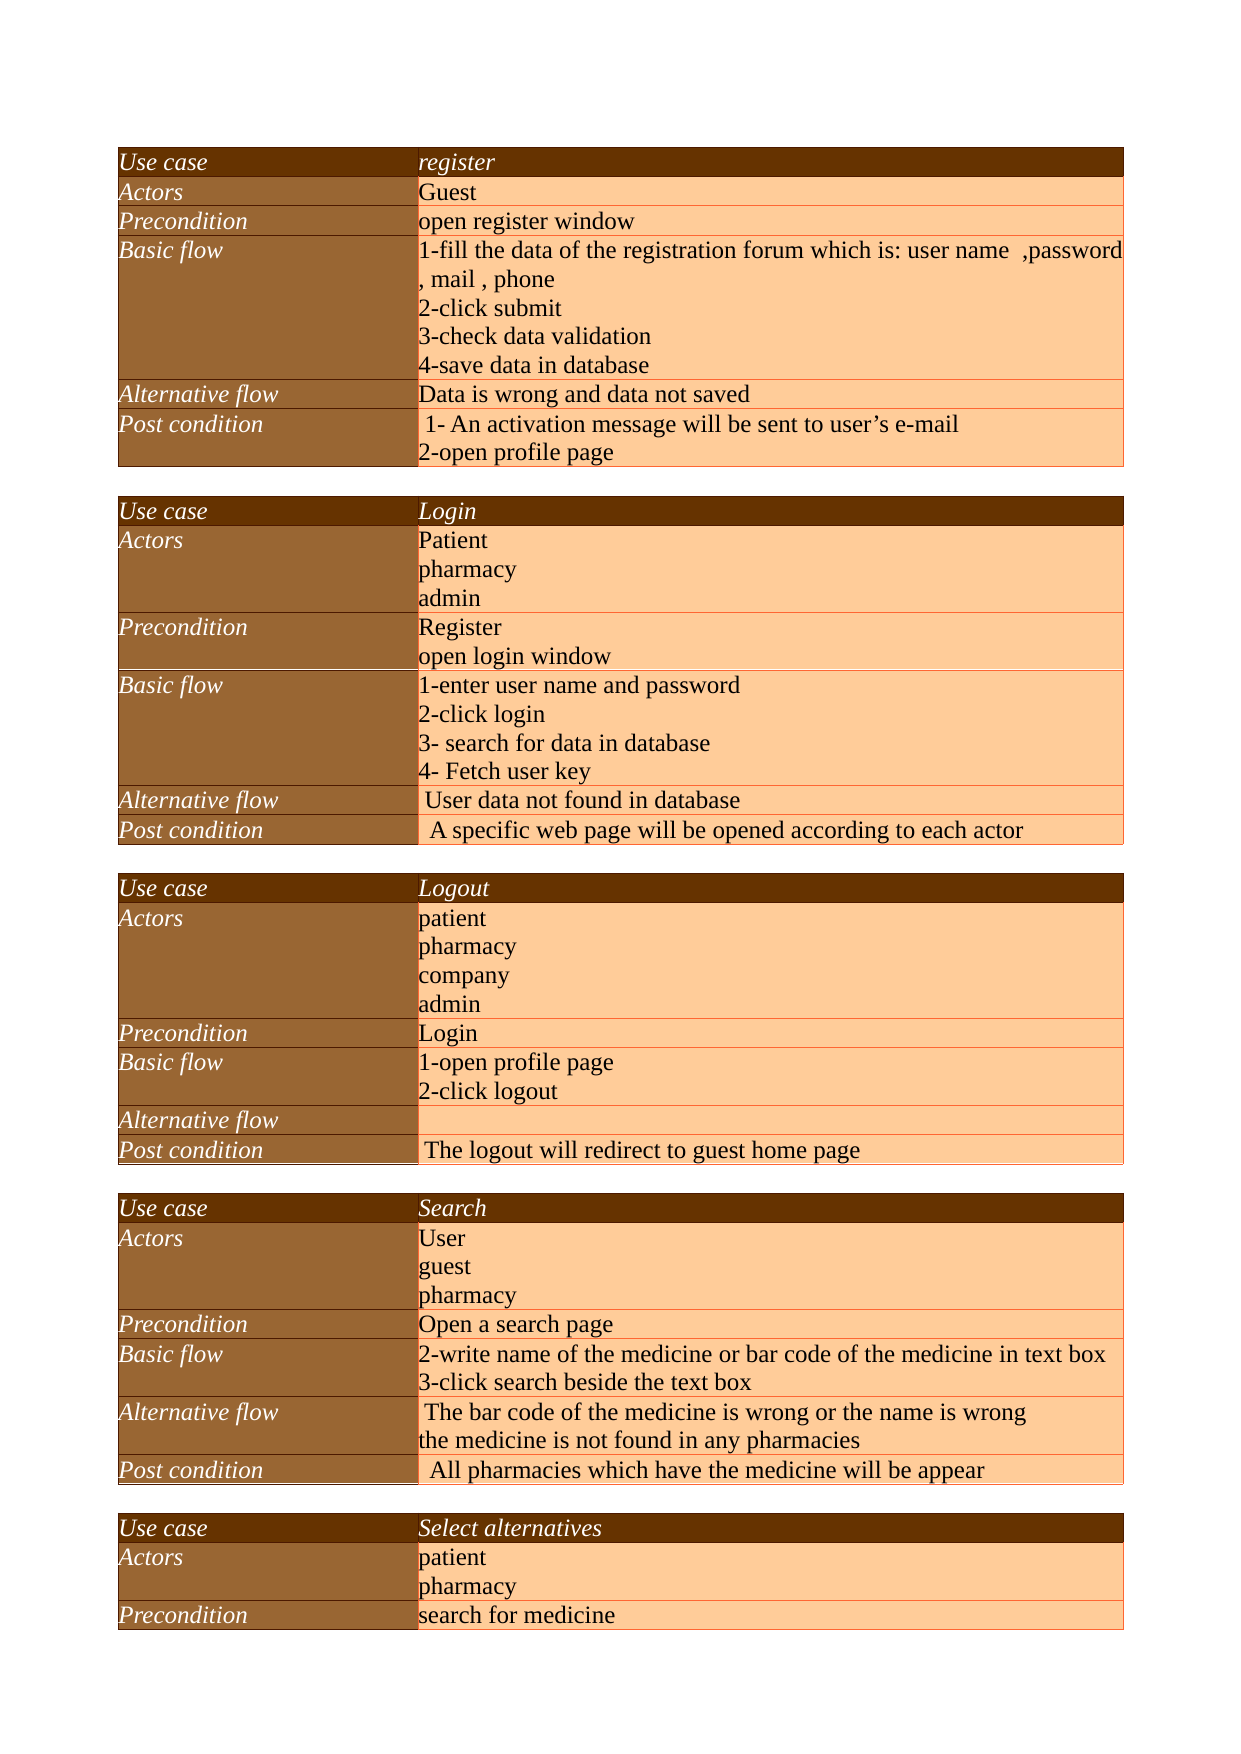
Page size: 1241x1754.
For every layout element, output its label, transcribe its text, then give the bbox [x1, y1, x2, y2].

table_cell A specific web page will be opened according to each actor [419, 815, 1123, 844]
table_cell Precondition [119, 206, 418, 235]
table_header Use case [119, 1194, 418, 1222]
table_header Select alternatives [419, 1514, 1123, 1542]
table_cell Basic flow [119, 671, 418, 785]
table_cell Post condition [119, 1455, 418, 1483]
table_header Search [419, 1194, 1123, 1222]
table_cell The bar code of the medicine is wrong or the name is wrong the medicine is not found in any pharmacies [419, 1397, 1123, 1454]
table_header register [419, 148, 1123, 176]
table_cell 1- An activation message will be sent to user’s e-mail 2-open profile page [419, 409, 1123, 466]
table_cell Post condition [119, 815, 418, 844]
table_cell [419, 1106, 1123, 1134]
table_cell Alternative flow [119, 1397, 418, 1454]
table_cell Precondition [119, 1310, 418, 1338]
table_cell 1-fill the data of the registration forum which is: user name ,password , mail , phone 2-click submit 3-check data validation 4-save data in database [419, 236, 1123, 379]
table_header Login [419, 497, 1123, 525]
table_cell All pharmacies which have the medicine will be appear [419, 1455, 1123, 1483]
table_header Use case [119, 874, 418, 902]
table_cell Alternative flow [119, 786, 418, 814]
table_cell Actors [119, 1223, 418, 1309]
table_cell patient pharmacy company admin [419, 903, 1123, 1018]
table_cell patient pharmacy [419, 1543, 1123, 1600]
table_cell The logout will redirect to guest home page [419, 1135, 1123, 1163]
table_cell Post condition [119, 409, 418, 466]
table_header Use case [119, 497, 418, 525]
table_cell Precondition [119, 1019, 418, 1047]
table_header Logout [419, 874, 1123, 902]
table_header Use case [119, 148, 418, 176]
table_cell User guest pharmacy [419, 1223, 1123, 1309]
table_cell Patient pharmacy admin [419, 526, 1123, 612]
table_cell Precondition [119, 1601, 418, 1629]
table_cell Post condition [119, 1135, 418, 1163]
table_cell Alternative flow [119, 1106, 418, 1134]
table_cell Register open login window [419, 613, 1123, 669]
table_cell Actors [119, 177, 418, 205]
table_cell Guest [419, 177, 1123, 205]
table_cell Data is wrong and data not saved [419, 380, 1123, 408]
table_cell Precondition [119, 613, 418, 669]
table_header Use case [119, 1514, 418, 1542]
table_cell 1-open profile page 2-click logout [419, 1048, 1123, 1105]
table_cell Basic flow [119, 1048, 418, 1105]
table_cell User data not found in database [419, 786, 1123, 814]
table_cell Actors [119, 526, 418, 612]
table_cell Actors [119, 903, 418, 1018]
table_cell Alternative flow [119, 380, 418, 408]
table_cell Open a search page [419, 1310, 1123, 1338]
table_cell Basic flow [119, 236, 418, 379]
table_cell 2-write name of the medicine or bar code of the medicine in text box 3-click search beside the text box [419, 1339, 1123, 1396]
table_cell Login [419, 1019, 1123, 1047]
table_cell Basic flow [119, 1339, 418, 1396]
table_cell search for medicine [419, 1601, 1123, 1629]
table_cell Actors [119, 1543, 418, 1600]
table_cell 1-enter user name and password 2-click login 3- search for data in database 4- Fetch user key [419, 671, 1123, 785]
table_cell open register window [419, 206, 1123, 235]
